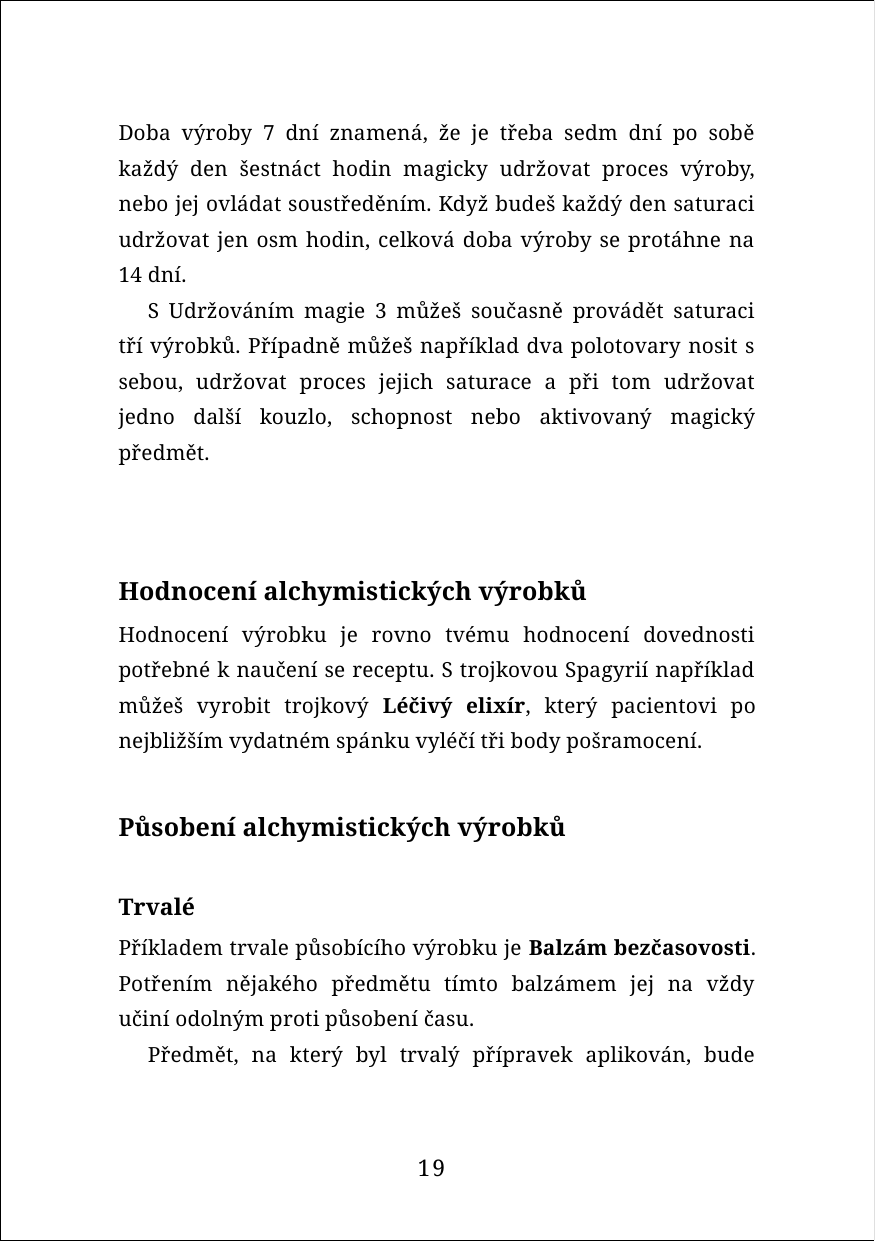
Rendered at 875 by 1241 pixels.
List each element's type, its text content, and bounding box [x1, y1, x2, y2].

text Doba výroby 7 dní znamená, že je třeba sedm dní po sobě každý den šestnáct hodin magicky udržovat proces výroby, nebo jej ovládat soustředěním. Když budeš každý den saturaci udržovat jen osm hodin, celková doba výroby se protáhne na 14 dní. S Udržováním magie 3 můžeš současně provádět saturaci tří výrobků. Případně můžeš například dva polotovary nosit s sebou, udržovat proces jejich saturace a při tom udržovat jedno další kouzlo, schopnost nebo aktivovaný magický předmět. [118, 118, 756, 466]
subtitle Hodnocení alchymistických výrobků [118, 574, 756, 608]
text Hodnocení výrobku je rovno tvému hodnocení dovednosti potřebné k naučení se receptu. S trojkovou Spagyrií například můžeš vyrobit trojkový Léčivý elixír, který pacientovi po nejbližším vydatném spánku vyléčí tři body pošramocení. [118, 620, 756, 755]
subtitle Působení alchymistických výrobků [118, 809, 756, 843]
text Příkladem trvale působícího výrobku je Balzám bezčasovosti. Potřením nějakého předmětu tímto balzámem jej na vždy učiní odolným proti působení času. Předmět, na který byl trvalý přípravek aplikován, bude [118, 933, 756, 1068]
subtitle Trvalé [118, 891, 756, 922]
